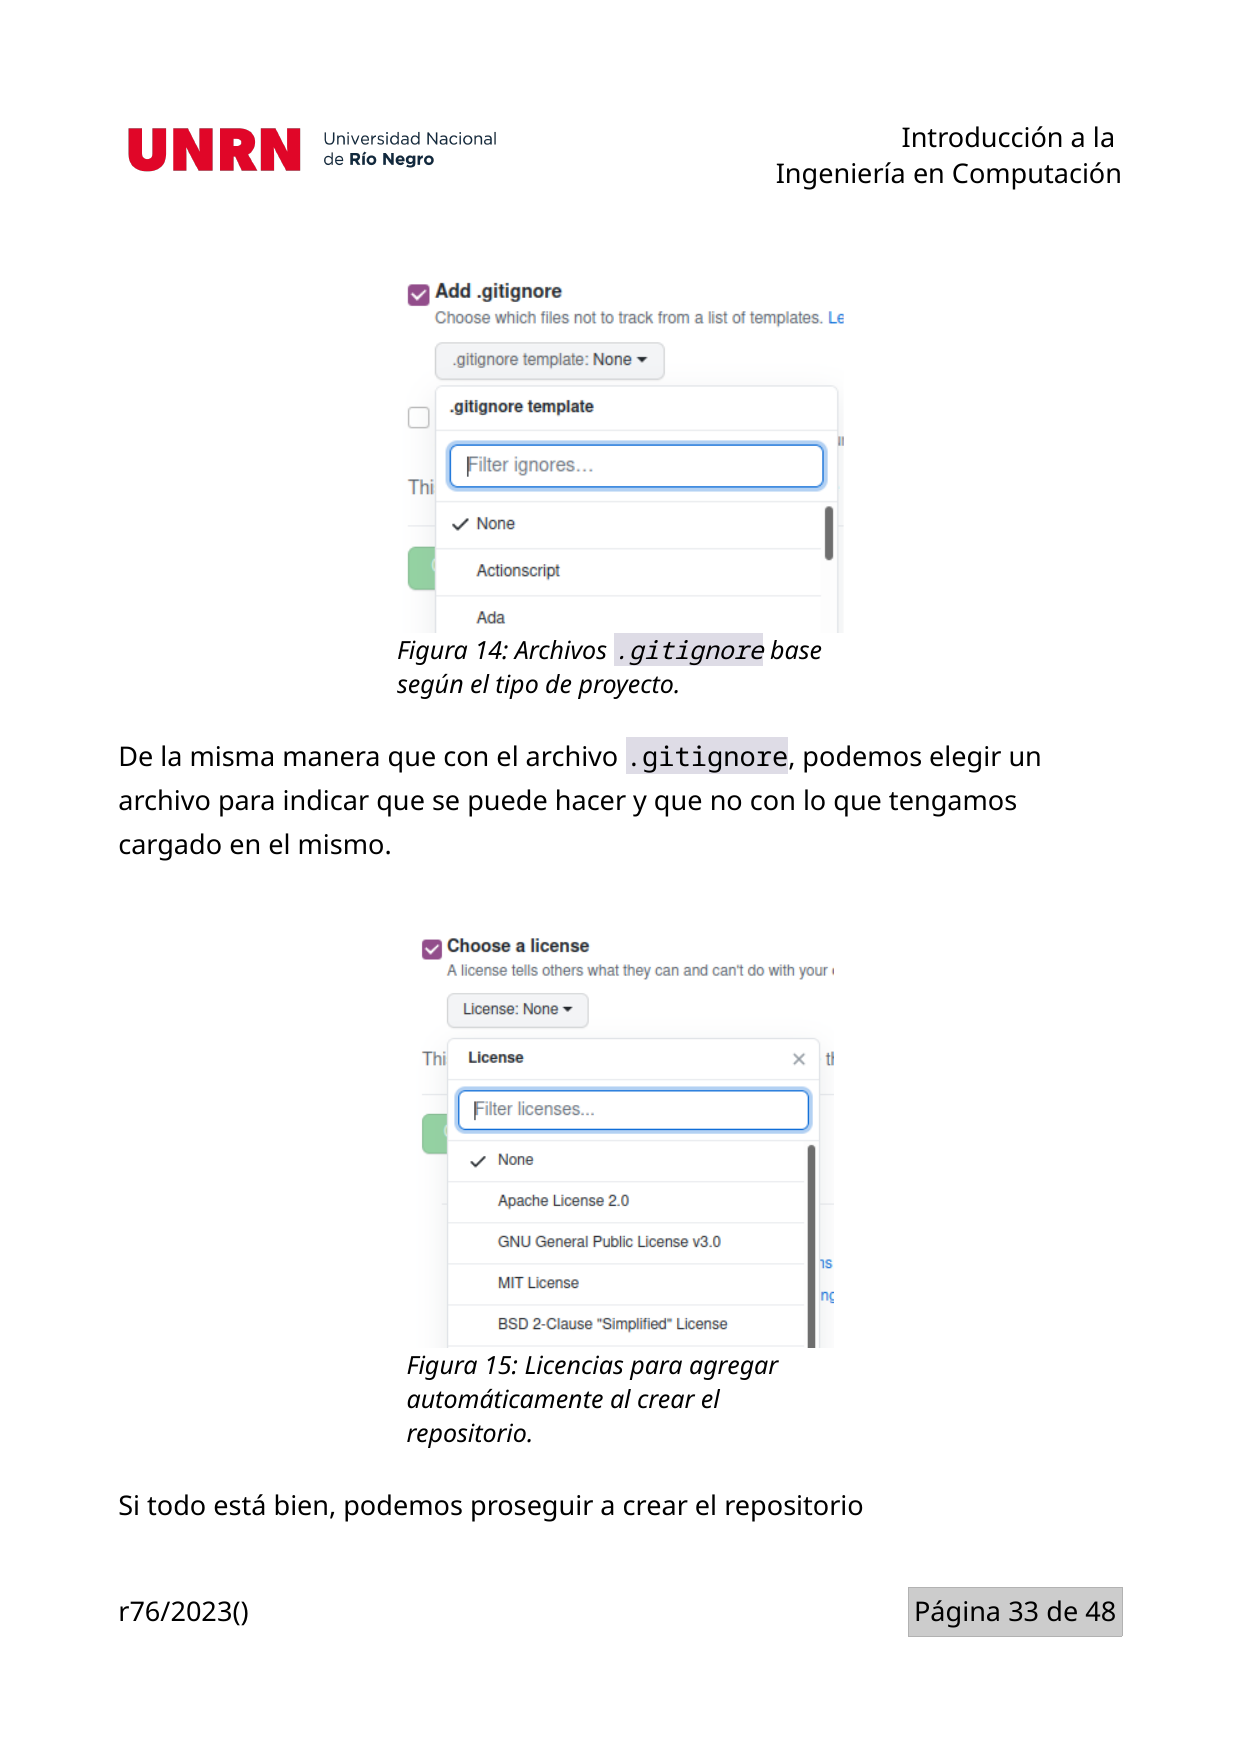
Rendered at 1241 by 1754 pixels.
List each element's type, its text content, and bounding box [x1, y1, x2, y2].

picture [396, 263, 844, 633]
text De la misma manera que con el archivo .gitignore, podemos elegir un archivo para indicar que se puede hacer y que no con lo que tengamos cargado en el mismo. [118, 221, 1122, 862]
picture [406, 926, 834, 1348]
text Figura 15: Licencias para agregar automáticamente al crear el repositorio. [406, 1348, 834, 1450]
text Figura 14: Archivos .gitignore base según el tipo de proyecto. [397, 633, 843, 700]
picture [118, 118, 505, 180]
text Si todo está bien, podemos proseguir a crear el repositorio [118, 884, 1122, 1523]
